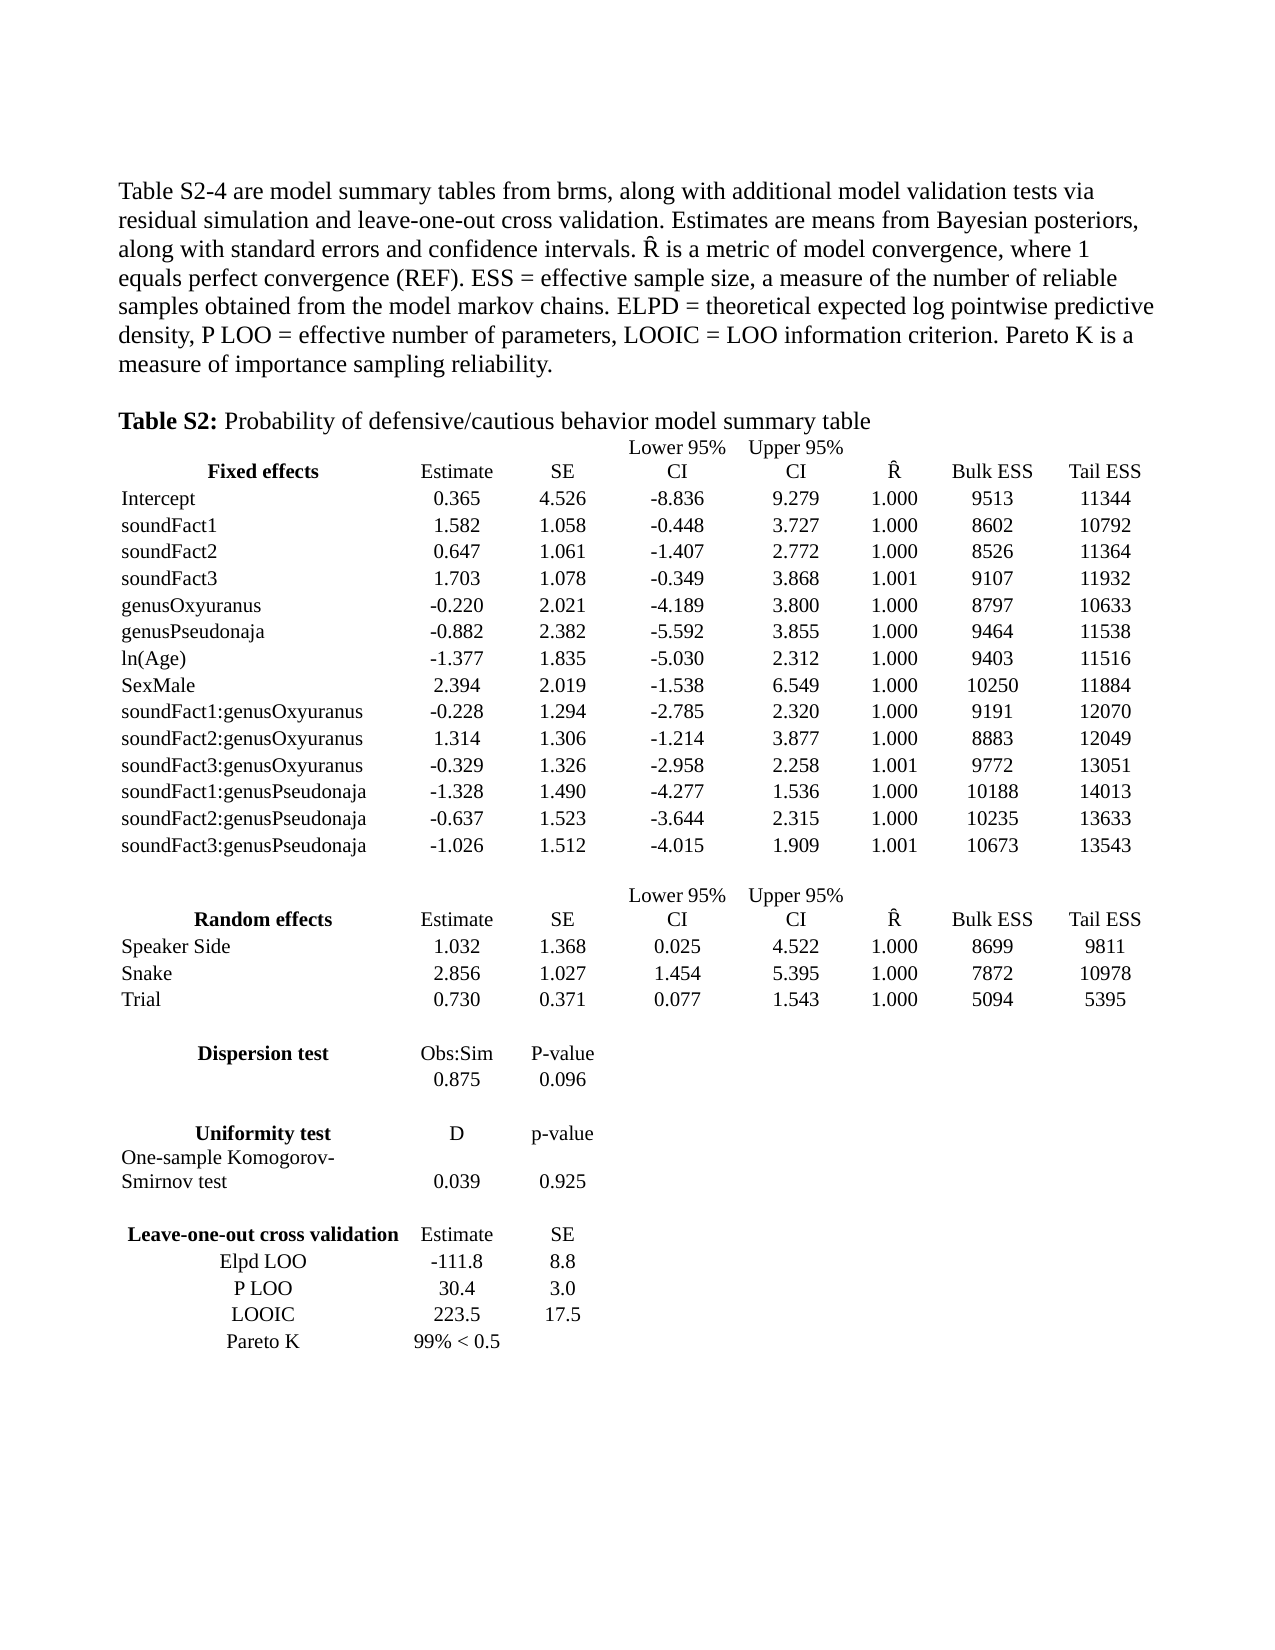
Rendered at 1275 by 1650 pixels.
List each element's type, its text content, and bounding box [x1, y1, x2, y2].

table_cell [1053, 1091, 1157, 1118]
table_cell 1.512 [506, 830, 619, 857]
table_cell 2.382 [506, 617, 619, 643]
table_cell 2.394 [408, 670, 506, 697]
table_cell 2.019 [506, 670, 619, 697]
table_cell 1.000 [857, 537, 932, 563]
table_cell [932, 1118, 1053, 1145]
table_cell 1.306 [506, 723, 619, 750]
table_cell Random effects [118, 883, 408, 931]
table_cell ln(Age) [118, 643, 408, 670]
table_cell Pareto K [118, 1326, 408, 1353]
table_cell [408, 1091, 506, 1118]
table_cell 5395 [1053, 985, 1157, 1011]
table_cell 10792 [1053, 510, 1157, 537]
table_cell 0.096 [506, 1065, 619, 1091]
table_cell Ȓ [857, 883, 932, 931]
table_cell -0.882 [408, 617, 506, 643]
table_cell 1.058 [506, 510, 619, 537]
table_cell 1.000 [857, 777, 932, 803]
table_cell [118, 1065, 408, 1091]
table_cell 1.061 [506, 537, 619, 563]
table_cell SE [506, 1220, 619, 1246]
table_cell soundFact2 [118, 537, 408, 563]
table_cell [857, 1273, 932, 1299]
table_cell 13051 [1053, 750, 1157, 777]
table_cell [1053, 1145, 1157, 1193]
table_cell -0.329 [408, 750, 506, 777]
table_cell soundFact1 [118, 510, 408, 537]
table_cell [735, 1273, 857, 1299]
table_cell 9464 [932, 617, 1053, 643]
table_cell 0.875 [408, 1065, 506, 1091]
table_header Upper 95% CI [735, 435, 857, 483]
table_cell [118, 1193, 408, 1219]
table_cell 1.835 [506, 643, 619, 670]
table_cell 0.647 [408, 537, 506, 563]
table_cell soundFact1:genusOxyuranus [118, 697, 408, 723]
table_cell Snake [118, 958, 408, 985]
table_cell [408, 1011, 506, 1038]
table_cell [735, 1091, 857, 1118]
table_cell -1.026 [408, 830, 506, 857]
table_cell 9513 [932, 483, 1053, 510]
table_cell [932, 1065, 1053, 1091]
table_cell 1.001 [857, 750, 932, 777]
table_cell [620, 1065, 735, 1091]
table_cell 3.855 [735, 617, 857, 643]
table_cell [857, 857, 932, 883]
table_cell [735, 1145, 857, 1193]
table_cell [857, 1091, 932, 1118]
table_cell [932, 1011, 1053, 1038]
table_cell Leave-one-out cross validation [118, 1220, 408, 1246]
table_cell -1.214 [620, 723, 735, 750]
table_cell -4.189 [620, 590, 735, 617]
table_cell 2.772 [735, 537, 857, 563]
table_cell One-sample Komogorov-Smirnov test [118, 1145, 408, 1193]
table_cell [932, 1246, 1053, 1273]
table_cell Lower 95% CI [620, 883, 735, 931]
table_cell 11932 [1053, 563, 1157, 590]
table_cell [857, 1038, 932, 1065]
table_cell 12070 [1053, 697, 1157, 723]
table_cell -5.030 [620, 643, 735, 670]
table_cell [735, 1038, 857, 1065]
table_cell 8526 [932, 537, 1053, 563]
table_cell 1.368 [506, 931, 619, 958]
table_cell [932, 1038, 1053, 1065]
table_cell Intercept [118, 483, 408, 510]
table_cell 0.730 [408, 985, 506, 1011]
table_cell soundFact3:genusOxyuranus [118, 750, 408, 777]
table_cell 8.8 [506, 1246, 619, 1273]
table_header Lower 95% CI [620, 435, 735, 483]
table_cell 12049 [1053, 723, 1157, 750]
table_cell [1053, 1065, 1157, 1091]
table_cell -0.228 [408, 697, 506, 723]
table_cell [506, 1193, 619, 1219]
table_cell 9191 [932, 697, 1053, 723]
table_cell Obs:Sim [408, 1038, 506, 1065]
table_cell 1.000 [857, 723, 932, 750]
table_cell [735, 1011, 857, 1038]
table_cell 3.877 [735, 723, 857, 750]
table_cell 11364 [1053, 537, 1157, 563]
table_cell [1053, 857, 1157, 883]
table_cell 3.800 [735, 590, 857, 617]
table_cell [118, 1091, 408, 1118]
table_cell [932, 1145, 1053, 1193]
table_cell [932, 1300, 1053, 1326]
table_cell 99% < 0.5 [408, 1326, 506, 1353]
table_cell [735, 1118, 857, 1145]
table_cell 1.001 [857, 830, 932, 857]
table_cell 10978 [1053, 958, 1157, 985]
table_cell 10188 [932, 777, 1053, 803]
table_cell 8883 [932, 723, 1053, 750]
table_cell 1.000 [857, 483, 932, 510]
table_cell [1053, 1220, 1157, 1246]
table_cell soundFact2:genusPseudonaja [118, 803, 408, 830]
table_cell Tail ESS [1053, 883, 1157, 931]
table_cell [620, 1011, 735, 1038]
table_cell 10633 [1053, 590, 1157, 617]
table_cell [620, 1300, 735, 1326]
table_cell [857, 1011, 932, 1038]
table_cell [857, 1145, 932, 1193]
table_cell -1.377 [408, 643, 506, 670]
table_cell 1.000 [857, 958, 932, 985]
table_cell [932, 857, 1053, 883]
table_cell 0.925 [506, 1145, 619, 1193]
table_cell [118, 1011, 408, 1038]
table_cell 11538 [1053, 617, 1157, 643]
table_cell 1.000 [857, 510, 932, 537]
table_cell 1.523 [506, 803, 619, 830]
table_cell 1.490 [506, 777, 619, 803]
table_cell Speaker Side [118, 931, 408, 958]
table_cell [1053, 1246, 1157, 1273]
table_cell -1.407 [620, 537, 735, 563]
table_cell [932, 1091, 1053, 1118]
table_cell 1.454 [620, 958, 735, 985]
table_cell 30.4 [408, 1273, 506, 1299]
table_cell [1053, 1038, 1157, 1065]
table_cell Bulk ESS [932, 883, 1053, 931]
table_cell 1.909 [735, 830, 857, 857]
table_cell [735, 1246, 857, 1273]
table_cell 11884 [1053, 670, 1157, 697]
table_header SE [506, 435, 619, 483]
table_cell -4.277 [620, 777, 735, 803]
table_cell D [408, 1118, 506, 1145]
table_cell [1053, 1011, 1157, 1038]
table_cell 1.000 [857, 697, 932, 723]
table_cell [735, 1326, 857, 1353]
table_cell 0.039 [408, 1145, 506, 1193]
table_cell 2.021 [506, 590, 619, 617]
table_cell [932, 1193, 1053, 1219]
table_cell Upper 95% CI [735, 883, 857, 931]
table_cell [620, 1246, 735, 1273]
table_cell 1.000 [857, 617, 932, 643]
table_cell 13543 [1053, 830, 1157, 857]
table_cell [620, 1273, 735, 1299]
table_cell 2.320 [735, 697, 857, 723]
table_cell [620, 1118, 735, 1145]
table_cell 3.727 [735, 510, 857, 537]
table_cell -2.785 [620, 697, 735, 723]
table_cell Estimate [408, 883, 506, 931]
table_header Tail ESS [1053, 435, 1157, 483]
table_cell 1.000 [857, 590, 932, 617]
table_cell -111.8 [408, 1246, 506, 1273]
table_cell [506, 857, 619, 883]
table_cell [735, 1065, 857, 1091]
table_cell -4.015 [620, 830, 735, 857]
table_cell 6.549 [735, 670, 857, 697]
table_cell 4.526 [506, 483, 619, 510]
table_cell [1053, 1273, 1157, 1299]
table_cell 9811 [1053, 931, 1157, 958]
table_cell soundFact2:genusOxyuranus [118, 723, 408, 750]
table_cell 1.703 [408, 563, 506, 590]
table_cell 1.027 [506, 958, 619, 985]
table_cell [1053, 1118, 1157, 1145]
table_cell 2.258 [735, 750, 857, 777]
table_cell -2.958 [620, 750, 735, 777]
table_header Fixed effects [118, 435, 408, 483]
table_cell p-value [506, 1118, 619, 1145]
table_cell Dispersion test [118, 1038, 408, 1065]
table_cell [620, 1193, 735, 1219]
table_cell 1.294 [506, 697, 619, 723]
table_cell [620, 1145, 735, 1193]
table_cell [408, 857, 506, 883]
table_cell 13633 [1053, 803, 1157, 830]
table_cell [857, 1065, 932, 1091]
table_cell genusOxyuranus [118, 590, 408, 617]
table_cell genusPseudonaja [118, 617, 408, 643]
table_cell [857, 1300, 932, 1326]
table_cell 1.000 [857, 931, 932, 958]
table_cell [735, 1300, 857, 1326]
table_header Bulk ESS [932, 435, 1053, 483]
table_cell 1.000 [857, 985, 932, 1011]
table_cell soundFact3:genusPseudonaja [118, 830, 408, 857]
text Table S2: Probability of defensive/cautious behavior model summary table [118, 406, 1157, 435]
table_cell [857, 1246, 932, 1273]
table_cell LOOIC [118, 1300, 408, 1326]
table_cell 2.312 [735, 643, 857, 670]
table_cell 0.365 [408, 483, 506, 510]
table_cell 3.868 [735, 563, 857, 590]
table_cell -1.538 [620, 670, 735, 697]
table_cell [735, 857, 857, 883]
table_cell [408, 1193, 506, 1219]
table_cell 1.001 [857, 563, 932, 590]
table_cell 9107 [932, 563, 1053, 590]
table_cell -1.328 [408, 777, 506, 803]
table_cell -3.644 [620, 803, 735, 830]
table_cell 2.856 [408, 958, 506, 985]
table_cell 0.077 [620, 985, 735, 1011]
table_cell [506, 1011, 619, 1038]
table_cell 8602 [932, 510, 1053, 537]
table_cell 11344 [1053, 483, 1157, 510]
table_cell [620, 1091, 735, 1118]
table_cell 7872 [932, 958, 1053, 985]
table_cell 11516 [1053, 643, 1157, 670]
table_cell 223.5 [408, 1300, 506, 1326]
table_cell 1.314 [408, 723, 506, 750]
table_cell 10235 [932, 803, 1053, 830]
table_cell [620, 1326, 735, 1353]
table_cell SexMale [118, 670, 408, 697]
table_cell [857, 1118, 932, 1145]
table_cell [857, 1220, 932, 1246]
table_cell [857, 1326, 932, 1353]
table_cell 1.543 [735, 985, 857, 1011]
table_cell 5094 [932, 985, 1053, 1011]
table_cell 9.279 [735, 483, 857, 510]
table_cell -0.637 [408, 803, 506, 830]
table_cell 10250 [932, 670, 1053, 697]
table_cell 0.371 [506, 985, 619, 1011]
table_cell P LOO [118, 1273, 408, 1299]
table_cell 17.5 [506, 1300, 619, 1326]
table_cell [932, 1326, 1053, 1353]
table_cell Estimate [408, 1220, 506, 1246]
table_cell 9403 [932, 643, 1053, 670]
table_cell [620, 857, 735, 883]
table_cell soundFact1:genusPseudonaja [118, 777, 408, 803]
table_cell -0.448 [620, 510, 735, 537]
table_cell 5.395 [735, 958, 857, 985]
table_cell [1053, 1326, 1157, 1353]
table_cell 8797 [932, 590, 1053, 617]
table_header Ȓ [857, 435, 932, 483]
table_cell [1053, 1193, 1157, 1219]
table_cell [857, 1193, 932, 1219]
table_cell 1.032 [408, 931, 506, 958]
table_cell 2.315 [735, 803, 857, 830]
table_cell [620, 1220, 735, 1246]
table_cell [1053, 1300, 1157, 1326]
table_cell P-value [506, 1038, 619, 1065]
table_cell [620, 1038, 735, 1065]
table_cell -8.836 [620, 483, 735, 510]
table_cell 4.522 [735, 931, 857, 958]
table_cell 3.0 [506, 1273, 619, 1299]
table_cell 8699 [932, 931, 1053, 958]
table_cell [735, 1220, 857, 1246]
table_cell 9772 [932, 750, 1053, 777]
table_cell -0.349 [620, 563, 735, 590]
table_cell [932, 1273, 1053, 1299]
table_cell [118, 857, 408, 883]
table_cell Trial [118, 985, 408, 1011]
table_cell 1.000 [857, 803, 932, 830]
table_cell [506, 1091, 619, 1118]
table_cell 10673 [932, 830, 1053, 857]
table_cell [735, 1193, 857, 1219]
table_cell 1.000 [857, 643, 932, 670]
table_header Estimate [408, 435, 506, 483]
table_cell 1.078 [506, 563, 619, 590]
text Table S2-4 are model summary tables from brms, along with additional model validation tests via residual simulation and leave-one-out cross validation. Estimates are means from Bayesian posteriors, along with standard errors and confidence intervals. Ȓ is a metric of model convergence, where 1 equals perfect convergence (REF). ESS = effective sample size, a measure of the number of reliable samples obtained from the model markov chains. ELPD = theoretical expected log pointwise predictive density, P LOO = effective number of parameters, LOOIC = LOO information criterion. Pareto K is a measure of importance sampling reliability. [118, 176, 1157, 378]
table_cell 1.000 [857, 670, 932, 697]
table_cell 0.025 [620, 931, 735, 958]
table_cell 1.326 [506, 750, 619, 777]
table_cell 14013 [1053, 777, 1157, 803]
table_cell -5.592 [620, 617, 735, 643]
table_cell Uniformity test [118, 1118, 408, 1145]
table_cell 1.582 [408, 510, 506, 537]
table_cell 1.536 [735, 777, 857, 803]
table_cell soundFact3 [118, 563, 408, 590]
table_cell Elpd LOO [118, 1246, 408, 1273]
table_cell SE [506, 883, 619, 931]
table_cell -0.220 [408, 590, 506, 617]
table_cell [932, 1220, 1053, 1246]
table_cell [506, 1326, 619, 1353]
